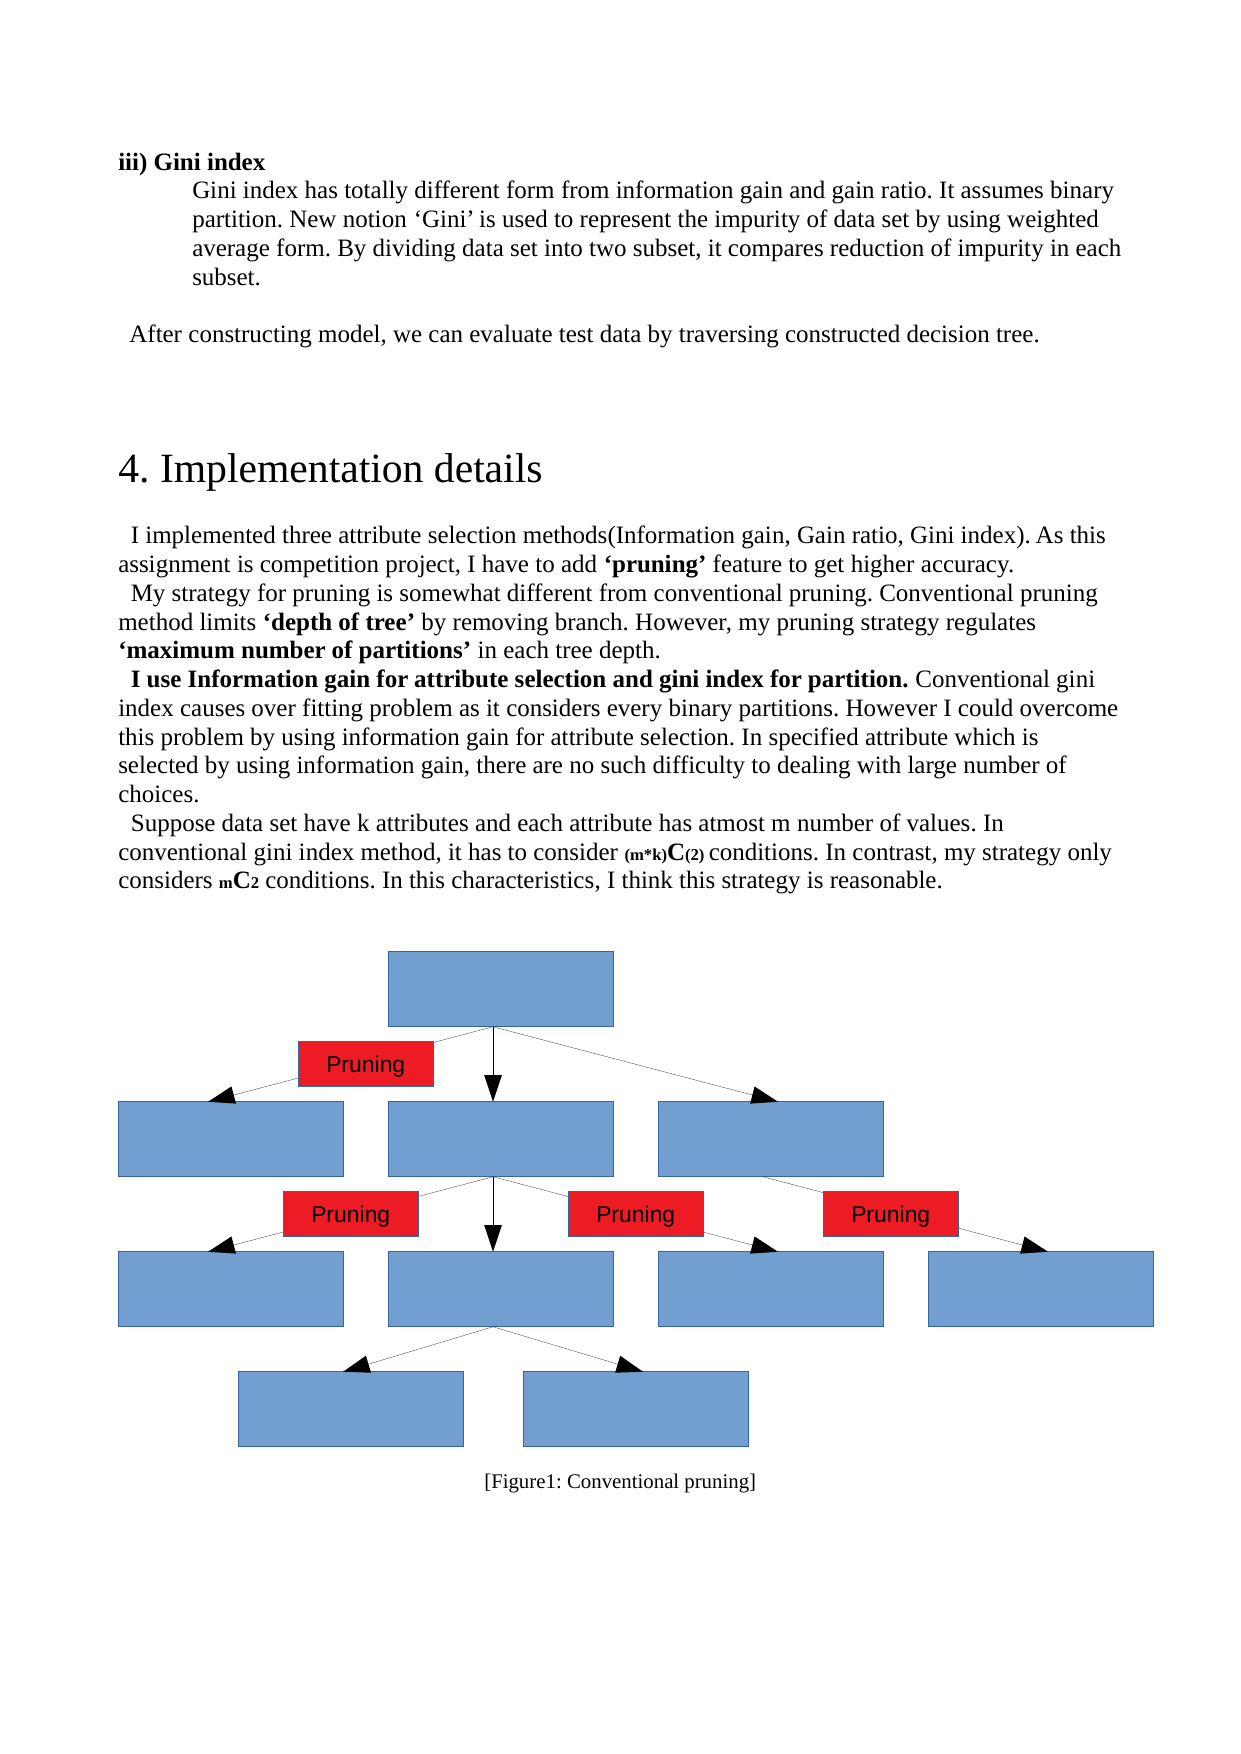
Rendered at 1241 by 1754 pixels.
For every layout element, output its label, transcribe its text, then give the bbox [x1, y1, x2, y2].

text Gini index has totally different form from information gain and gain ratio. It assumes binary partition. New notion ‘Gini’ is used to represent the impurity of data set by using weighted average form. By dividing data set into two subset, it compares reduction of impurity in each subset. [118, 176, 1122, 291]
text After constructing model, we can evaluate test data by traversing constructed decision tree. [118, 319, 1122, 348]
text I use Information gain for attribute selection and gini index for partition. Conventional gini index causes over fitting problem as it considers every binary partitions. However I could overcome this problem by using information gain for attribute selection. In specified attribute which is selected by using information gain, there are no such difficulty to dealing with large number of choices. [118, 664, 1122, 808]
text iii) Gini index [118, 147, 1122, 176]
text [Figure1: Conventional pruning] [118, 1469, 1122, 1493]
text 4. Implementation details [118, 444, 1122, 492]
text Suppose data set have k attributes and each attribute has atmost m number of values. In conventional gini index method, it has to consider (m*k)C(2) conditions. In contrast, my strategy only considers mC2 conditions. In this characteristics, I think this strategy is reasonable. [118, 808, 1122, 894]
text I implemented three attribute selection methods(Information gain, Gain ratio, Gini index). As this assignment is competition project, I have to add ‘pruning’ feature to get higher accuracy. [118, 521, 1122, 578]
text My strategy for pruning is somewhat different from conventional pruning. Conventional pruning method limits ‘depth of tree’ by removing branch. However, my pruning strategy regulates ‘maximum number of partitions’ in each tree depth. [118, 578, 1122, 664]
